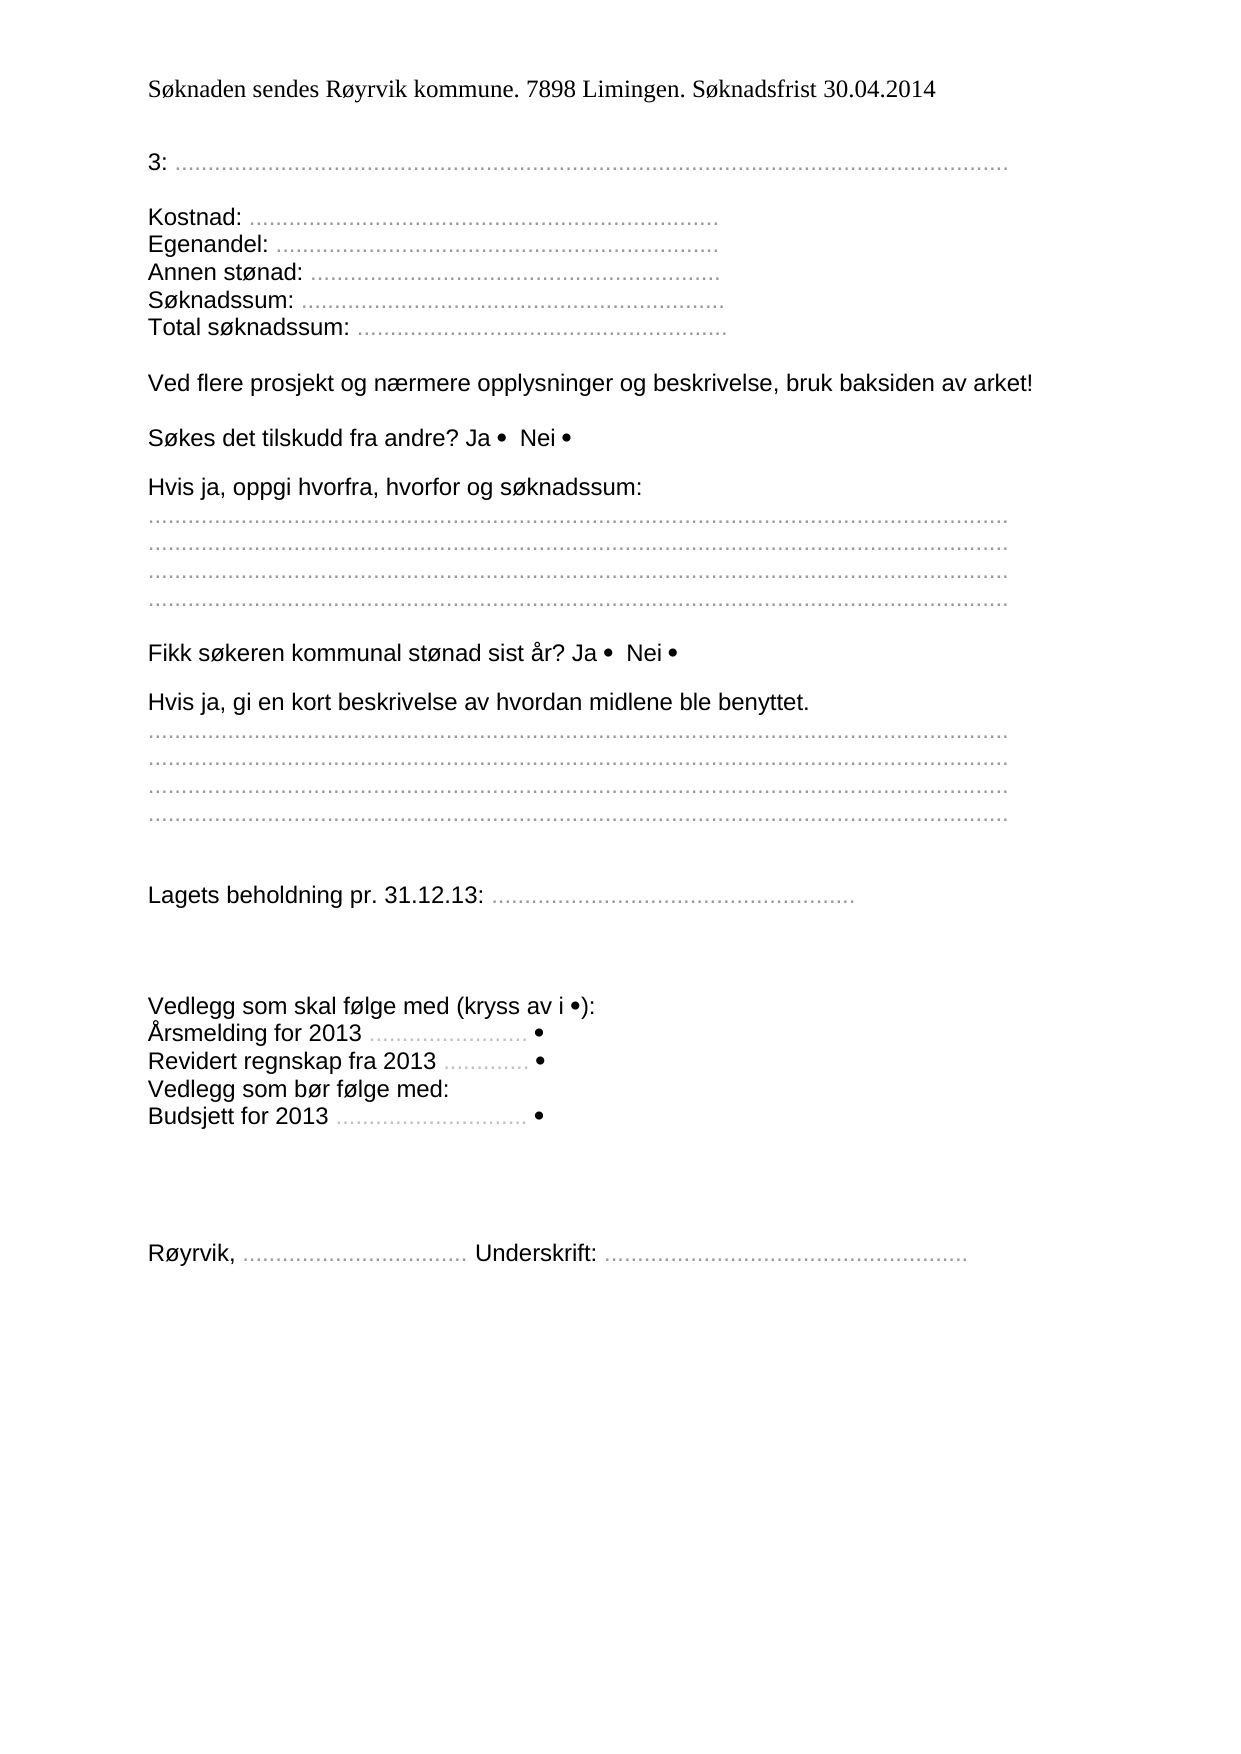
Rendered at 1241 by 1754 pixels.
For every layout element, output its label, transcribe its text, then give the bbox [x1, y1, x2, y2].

text Søknadssum: ................................................................ [148, 286, 1093, 313]
text .................................................................................................................................. [148, 528, 1093, 556]
text Søkes det tilskudd fra andre? Ja Nei  [148, 424, 1093, 451]
text Revidert regnskap fra 2013 .............  [148, 1047, 1093, 1074]
text Egenandel: ................................................................... [148, 230, 1093, 258]
text Lagets beholdning pr. 31.12.13: ....................................................... [148, 881, 1093, 909]
text Vedlegg som skal følge med (kryss av i ): [148, 992, 1093, 1019]
text Fikk søkeren kommunal stønad sist år? Ja Nei  [148, 639, 1093, 666]
text Total søknadssum: ........................................................ [148, 313, 1093, 341]
text .................................................................................................................................. [148, 798, 1093, 826]
text .................................................................................................................................. [148, 501, 1093, 528]
text Budsjett for 2013 .............................  [148, 1102, 1093, 1130]
text Hvis ja, oppgi hvorfra, hvorfor og søknadssum: [148, 473, 1093, 501]
text Vedlegg som bør følge med: [148, 1074, 1093, 1102]
text Annen stønad: .............................................................. [148, 258, 1093, 286]
text Årsmelding for 2013 ........................  [148, 1019, 1093, 1047]
text .................................................................................................................................. [148, 583, 1093, 611]
text .................................................................................................................................. [148, 771, 1093, 798]
text .................................................................................................................................. [148, 743, 1093, 771]
text Røyrvik, .................................. Underskrift: ....................................................... [148, 1238, 1093, 1266]
text .................................................................................................................................. [148, 716, 1093, 743]
text Ved flere prosjekt og nærmere opplysninger og beskrivelse, bruk baksiden av arket! [148, 368, 1093, 396]
text 3: .............................................................................................................................. [148, 148, 1093, 175]
text Kostnad: ....................................................................... [148, 203, 1093, 230]
text Hvis ja, gi en kort beskrivelse av hvordan midlene ble benyttet. [148, 688, 1093, 716]
text .................................................................................................................................. [148, 556, 1093, 583]
